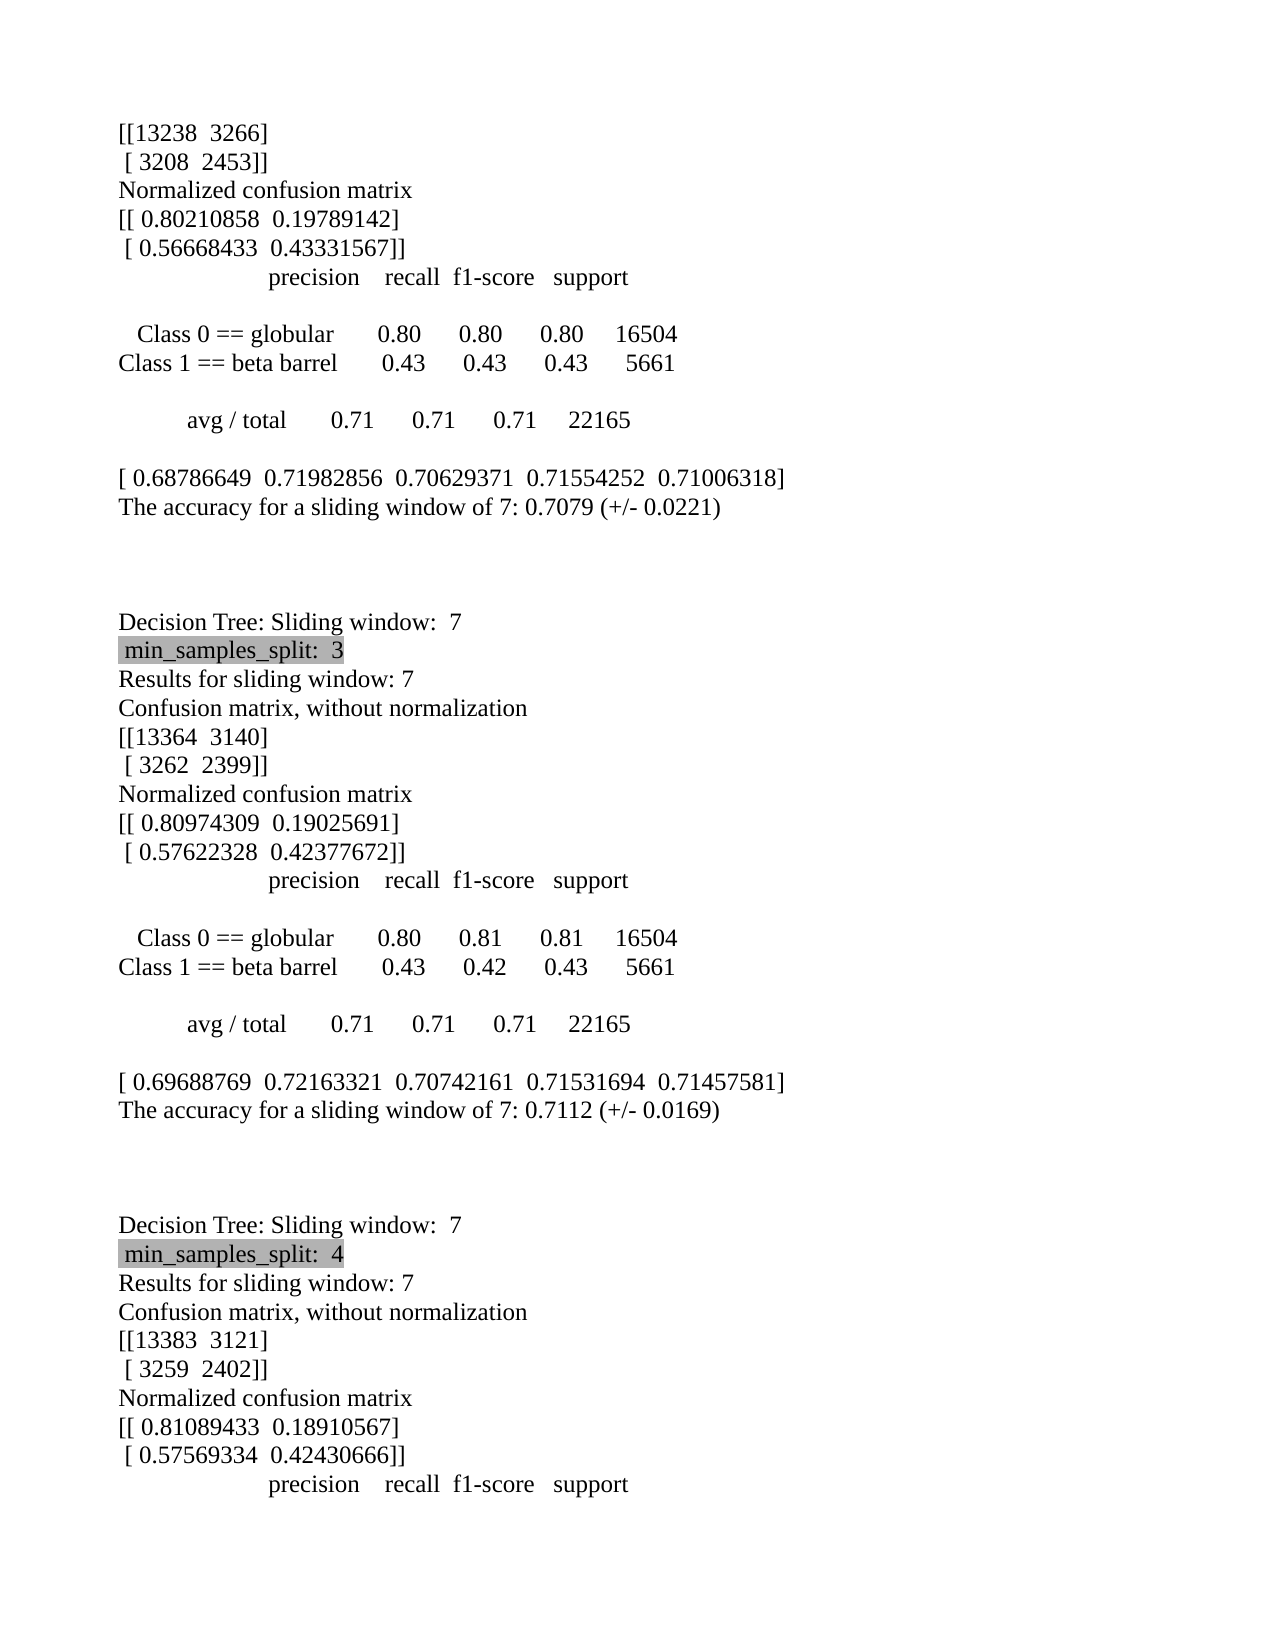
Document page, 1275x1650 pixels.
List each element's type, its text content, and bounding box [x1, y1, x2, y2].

text precision recall f1-score support [118, 1469, 1157, 1498]
text min_samples_split: 3 [118, 636, 1157, 664]
text [ 0.57569334 0.42430666]] [118, 1441, 1157, 1469]
text Decision Tree: Sliding window: 7 [118, 1211, 1157, 1239]
text avg / total 0.71 0.71 0.71 22165 [118, 1009, 1157, 1038]
text avg / total 0.71 0.71 0.71 22165 [118, 406, 1157, 434]
text [ 0.69688769 0.72163321 0.70742161 0.71531694 0.71457581] [118, 1067, 1157, 1096]
text precision recall f1-score support [118, 262, 1157, 291]
text Confusion matrix, without normalization [118, 693, 1157, 722]
text Results for sliding window: 7 [118, 664, 1157, 693]
text Decision Tree: Sliding window: 7 [118, 607, 1157, 636]
text Confusion matrix, without normalization [118, 1297, 1157, 1326]
text [[13364 3140] [118, 722, 1157, 751]
text The accuracy for a sliding window of 7: 0.7112 (+/- 0.0169) [118, 1096, 1157, 1124]
text The accuracy for a sliding window of 7: 0.7079 (+/- 0.0221) [118, 492, 1157, 521]
text Class 0 == globular 0.80 0.81 0.81 16504 [118, 923, 1157, 952]
text [ 0.57622328 0.42377672]] [118, 837, 1157, 866]
text [[13238 3266] [118, 118, 1157, 147]
text [ 3208 2453]] [118, 147, 1157, 176]
text [ 3262 2399]] [118, 751, 1157, 779]
text Results for sliding window: 7 [118, 1268, 1157, 1297]
text [ 0.68786649 0.71982856 0.70629371 0.71554252 0.71006318] [118, 463, 1157, 492]
text [[ 0.81089433 0.18910567] [118, 1412, 1157, 1441]
text precision recall f1-score support [118, 866, 1157, 894]
text Class 1 == beta barrel 0.43 0.43 0.43 5661 [118, 348, 1157, 377]
text [ 0.56668433 0.43331567]] [118, 233, 1157, 262]
text Normalized confusion matrix [118, 779, 1157, 808]
text Normalized confusion matrix [118, 1383, 1157, 1412]
text [[ 0.80974309 0.19025691] [118, 808, 1157, 837]
text Class 0 == globular 0.80 0.80 0.80 16504 [118, 319, 1157, 348]
text [ 3259 2402]] [118, 1354, 1157, 1383]
text [[13383 3121] [118, 1326, 1157, 1354]
text Normalized confusion matrix [118, 176, 1157, 204]
text min_samples_split: 4 [118, 1239, 1157, 1268]
text Class 1 == beta barrel 0.43 0.42 0.43 5661 [118, 952, 1157, 981]
text [[ 0.80210858 0.19789142] [118, 204, 1157, 233]
